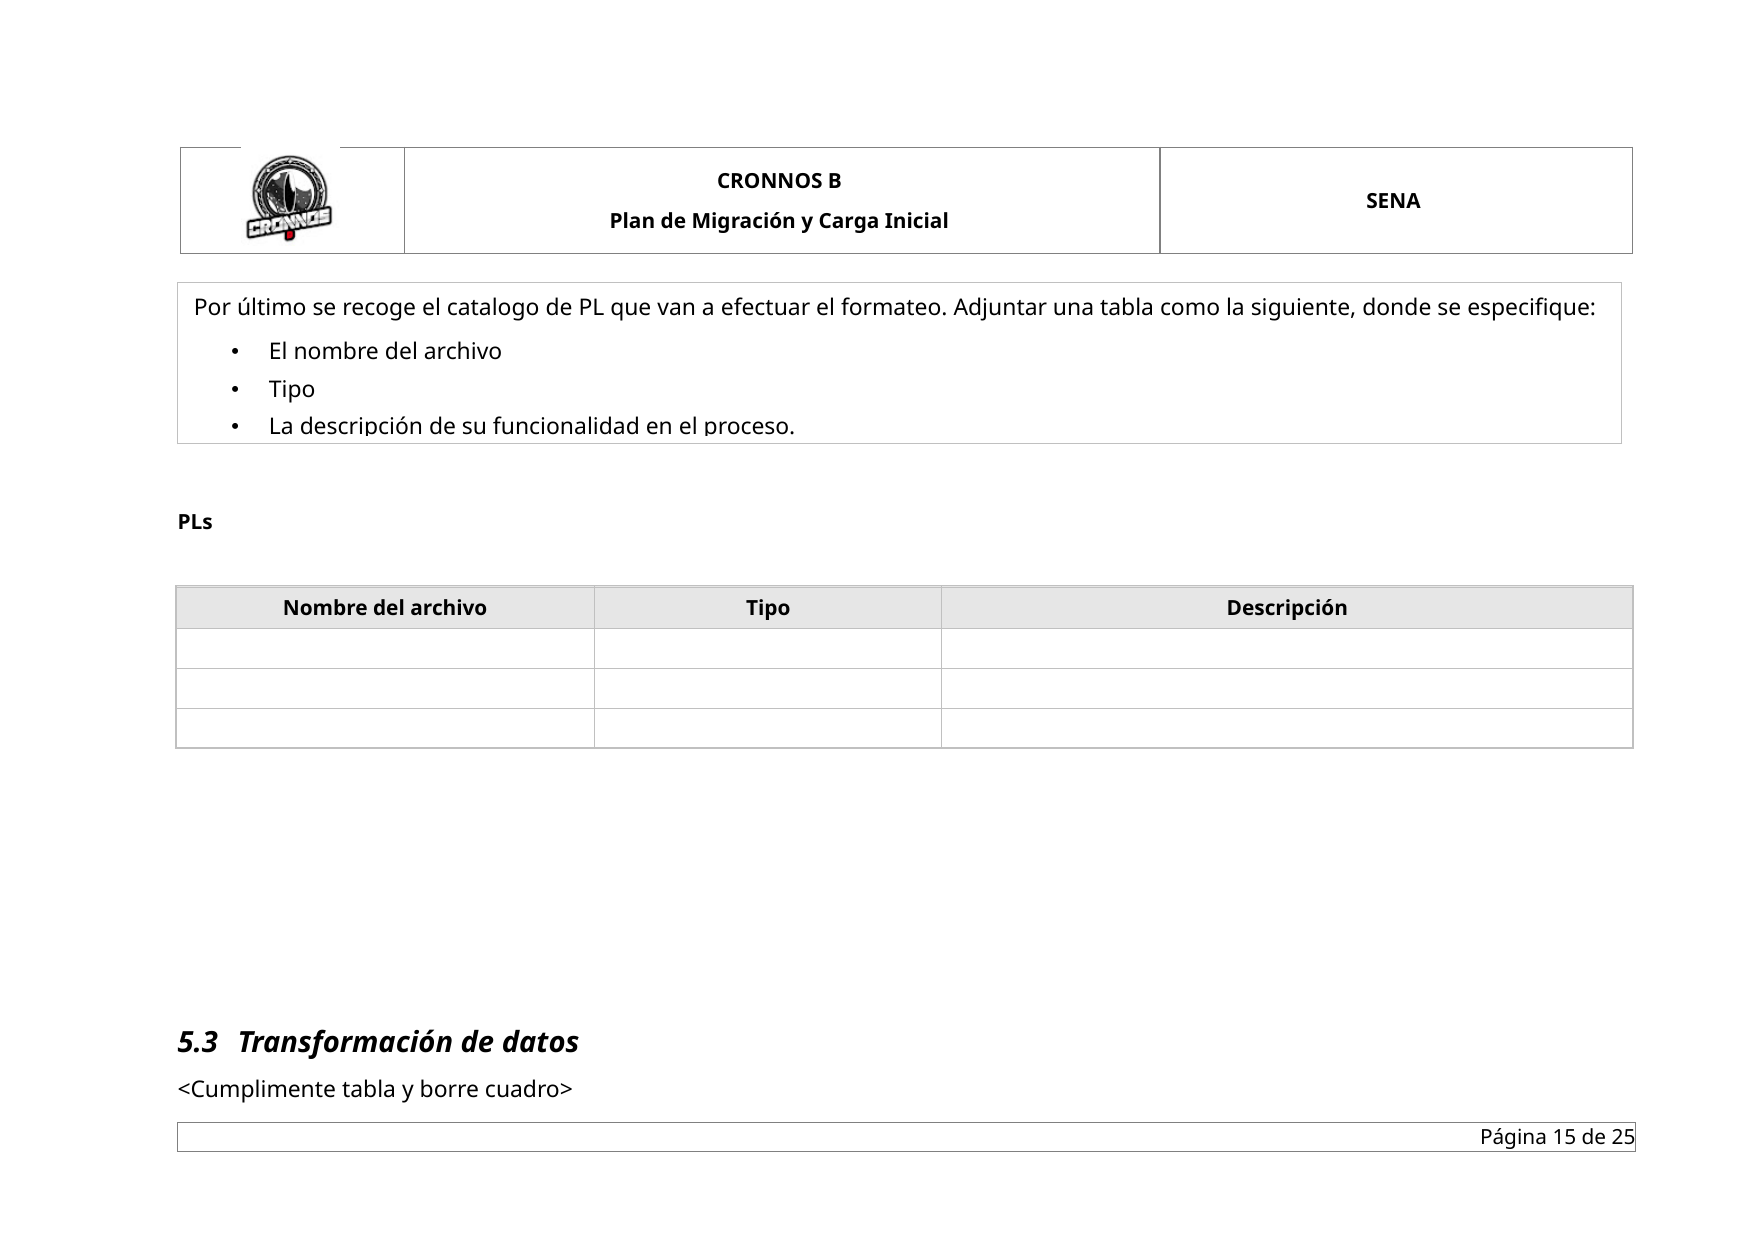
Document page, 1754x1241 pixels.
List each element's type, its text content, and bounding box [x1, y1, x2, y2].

table_header Nombre del archivo [177, 588, 594, 628]
list El nombre del archivo [231, 335, 1606, 366]
list La descripción de su funcionalidad en el proceso. [231, 410, 1606, 435]
table_cell [177, 669, 594, 707]
subtitle Transformación de datos [177, 1021, 1636, 1061]
table_cell [177, 709, 594, 747]
table_cell [595, 669, 941, 707]
text Por último se recoge el catalogo de PL que van a efectuar el formateo. Adjuntar una tabla como la siguiente, donde se especifique: [194, 291, 1606, 322]
text <Cumplimente tabla y borre cuadro> [177, 1073, 1636, 1104]
table_cell [595, 629, 941, 668]
table_header Tipo [595, 588, 941, 628]
table_cell [942, 669, 1632, 707]
table_header Descripción [942, 588, 1632, 628]
text PLs [177, 507, 1636, 535]
list Tipo [231, 372, 1606, 404]
table_cell [177, 629, 594, 668]
table_cell [595, 709, 941, 747]
table_cell [942, 709, 1632, 747]
table_cell [942, 629, 1632, 668]
